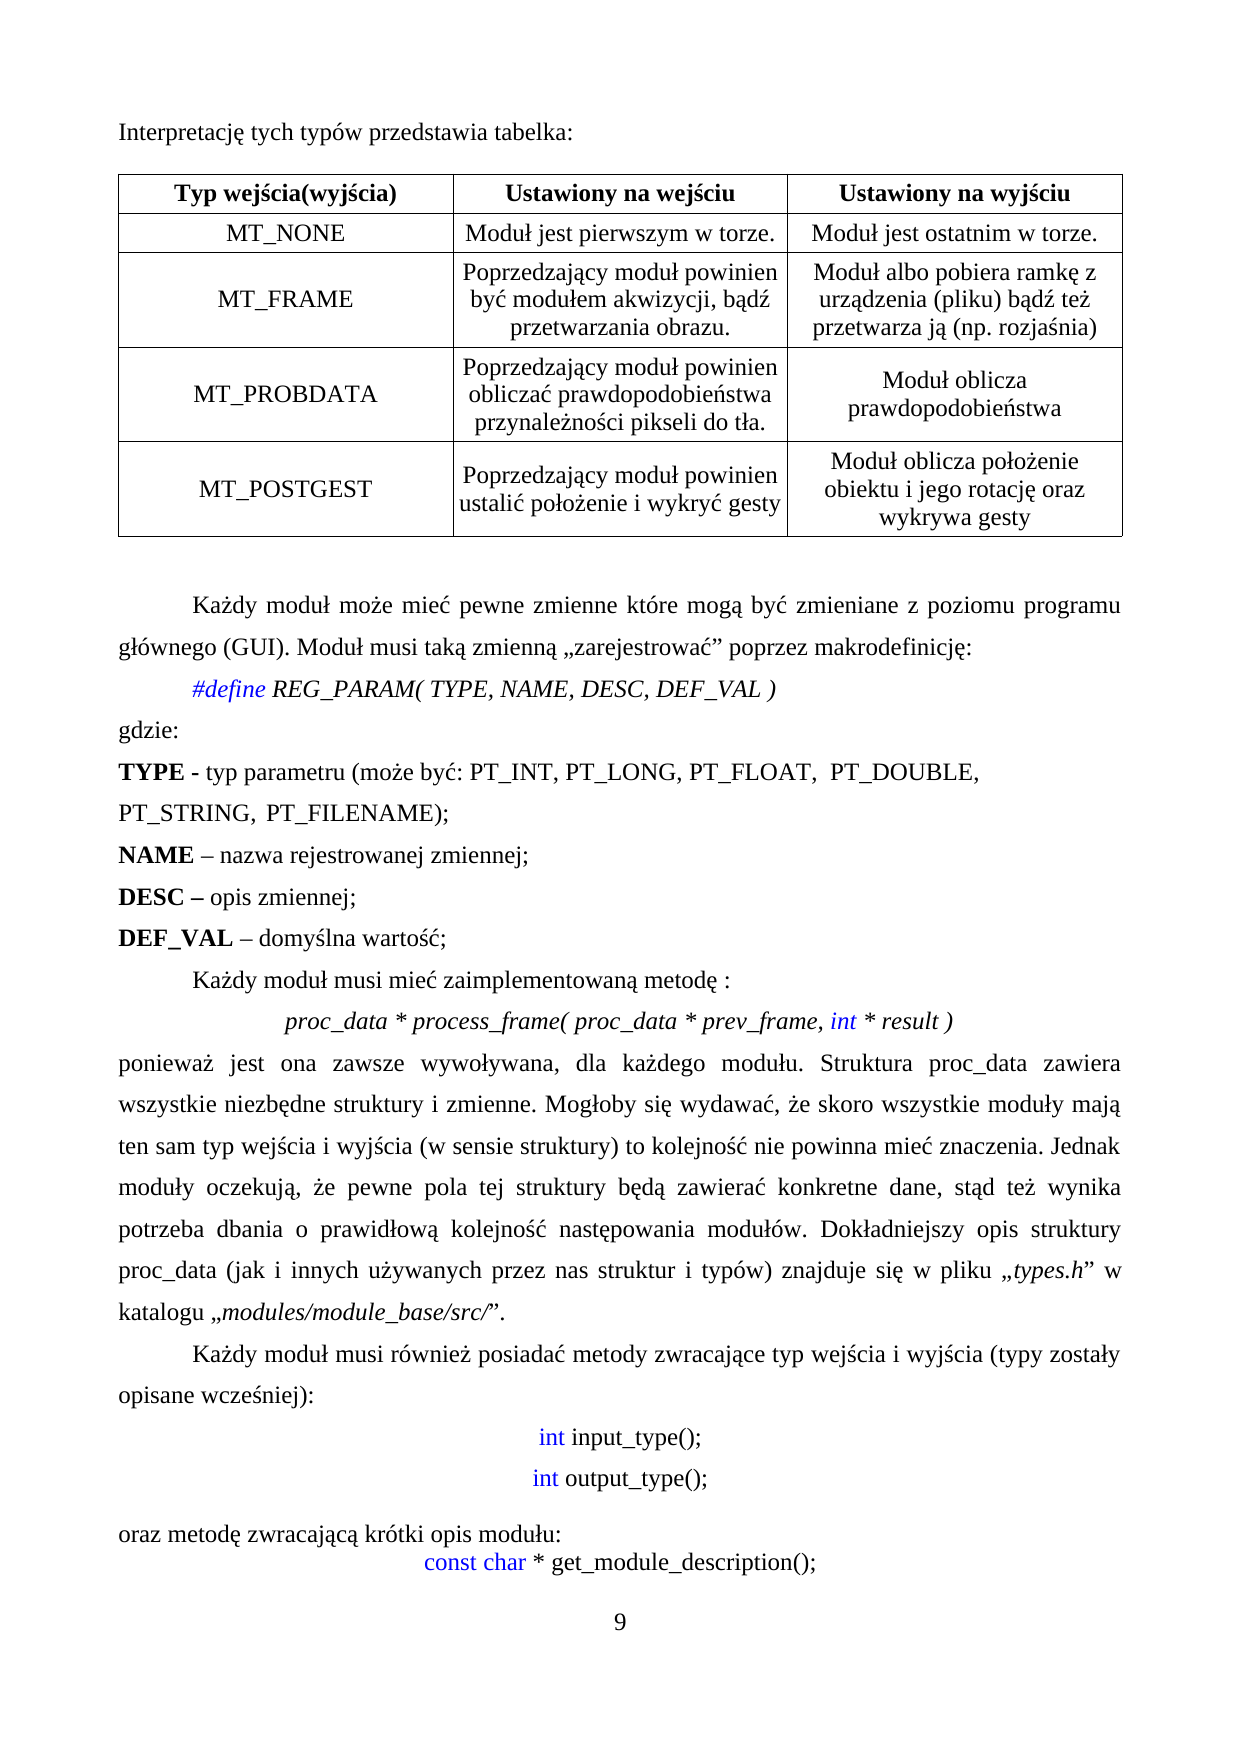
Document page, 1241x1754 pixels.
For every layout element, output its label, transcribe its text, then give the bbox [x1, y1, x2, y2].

table_cell Moduł oblicza prawdopodobieństwa [788, 348, 1122, 441]
table_cell MT_FRAME [119, 253, 453, 347]
table_cell Moduł jest pierwszym w torze. [454, 214, 787, 252]
text DEF_VAL – domyślna wartość; [118, 924, 1122, 952]
text Każdy moduł musi mieć zaimplementowaną metodę : [118, 966, 1122, 993]
text const char * get_module_description(); [118, 1548, 1122, 1575]
text Każdy moduł może mieć pewne zmienne które mogą być zmieniane z poziomu programu głównego (GUI). Moduł musi taką zmienną „zarejestrować” poprzez makrodefinicję: [118, 592, 1122, 661]
text DESC – opis zmiennej; [118, 883, 1122, 910]
table_cell MT_POSTGEST [119, 442, 453, 536]
table_cell MT_PROBDATA [119, 348, 453, 441]
table_header Ustawiony na wyjściu [788, 175, 1122, 213]
text Interpretację tych typów przedstawia tabelka: [118, 118, 1122, 146]
table_header Typ wejścia(wyjścia) [119, 175, 453, 213]
text NAME – nazwa rejestrowanej zmiennej; [118, 841, 1122, 869]
text proc_data * process_frame( proc_data * prev_frame, int * result ) [118, 1007, 1122, 1035]
text int input_type(); [118, 1423, 1122, 1451]
table_cell Poprzedzający moduł powinien ustalić położenie i wykryć gesty [454, 442, 787, 536]
text gdzie: [118, 716, 1122, 744]
text Każdy moduł musi również posiadać metody zwracające typ wejścia i wyjścia (typy zostały opisane wcześniej): [118, 1340, 1122, 1409]
table_cell Moduł jest ostatnim w torze. [788, 214, 1122, 252]
table_cell Moduł oblicza położenie obiektu i jego rotację oraz wykrywa gesty [788, 442, 1122, 536]
text oraz metodę zwracającą krótki opis modułu: [118, 1520, 1122, 1548]
table_cell Moduł albo pobiera ramkę z urządzenia (pliku) bądź też przetwarza ją (np. rozjaśnia) [788, 253, 1122, 347]
table_cell Poprzedzający moduł powinien obliczać prawdopodobieństwa przynależności pikseli do tła. [454, 348, 787, 441]
text int output_type(); [118, 1464, 1122, 1492]
table_header Ustawiony na wejściu [454, 175, 787, 213]
text ponieważ jest ona zawsze wywoływana, dla każdego modułu. Struktura proc_data zawiera wszystkie niezbędne struktury i zmienne. Mogłoby się wydawać, że skoro wszystkie moduły mają ten sam typ wejścia i wyjścia (w sensie struktury) to kolejność nie powinna mieć znaczenia. Jednak moduły oczekują, że pewne pola tej struktury będą zawierać konkretne dane, stąd też wynika potrzeba dbania o prawidłową kolejność następowania modułów. Dokładniejszy opis struktury proc_data (jak i innych używanych przez nas struktur i typów) znajduje się w pliku „types.h” w katalogu „modules/module_base/src/”. [118, 1049, 1122, 1326]
table_cell Poprzedzający moduł powinien być modułem akwizycji, bądź przetwarzania obrazu. [454, 253, 787, 347]
table_cell MT_NONE [119, 214, 453, 252]
text #define REG_PARAM( TYPE, NAME, DESC, DEF_VAL ) [118, 675, 1122, 702]
text TYPE - typ parametru (może być: PT_INT, PT_LONG, PT_FLOAT, PT_DOUBLE, PT_STRING, PT_FILENAME); [118, 758, 1122, 827]
